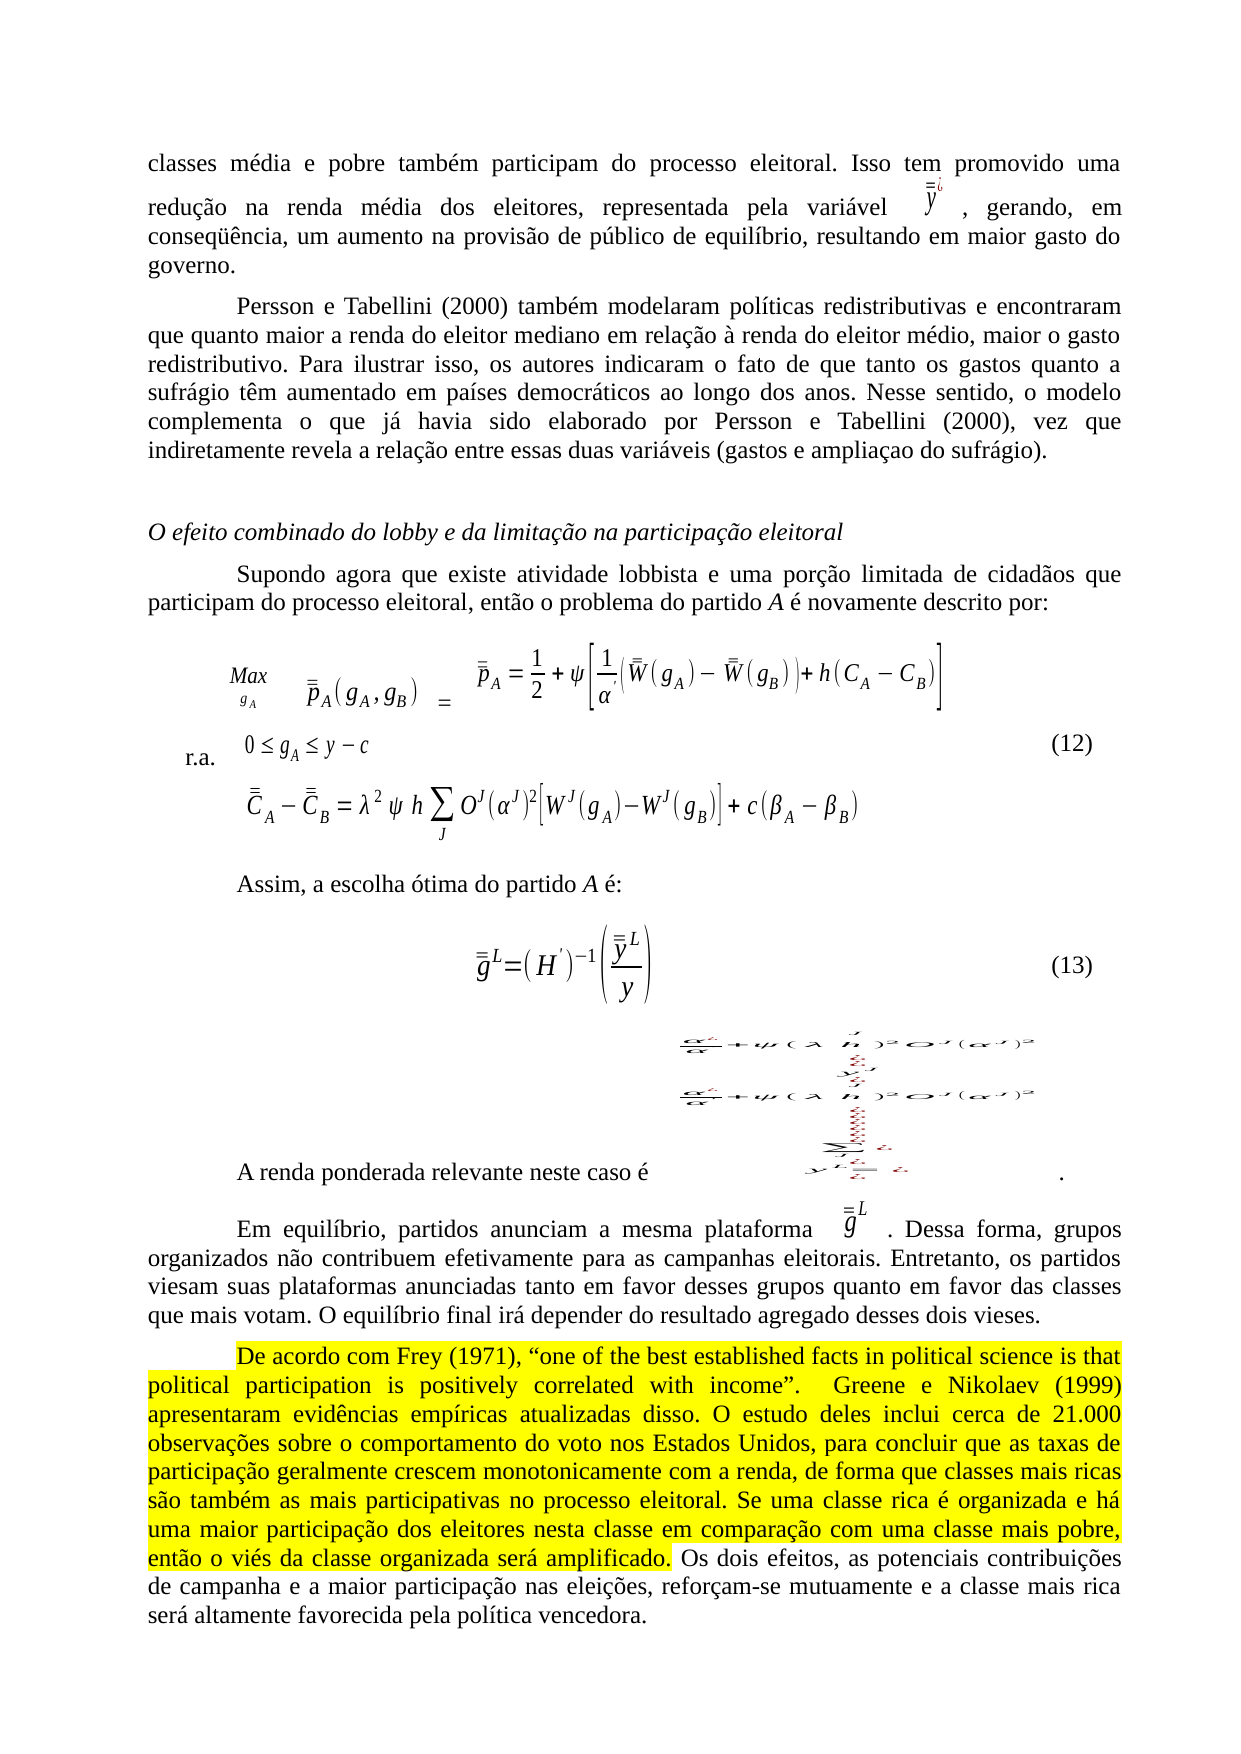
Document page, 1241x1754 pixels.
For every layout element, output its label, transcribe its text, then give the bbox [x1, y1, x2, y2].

text Assim, a escolha ótima do partido A é: [148, 869, 1122, 898]
text De acordo com Frey (1971), “one of the best established facts in political science is that political participation is positively correlated with income”. Greene e Nikolaev (1999) apresentaram evidências empíricas atualizadas disso. O estudo deles inclui cerca de 21.000 observações sobre o comportamento do voto nos Estados Unidos, para concluir que as taxas de participação geralmente crescem monotonicamente com a renda, de forma que classes mais ricas são também as mais participativas no processo eleitoral. Se uma classe rica é organizada e há uma maior participação dos eleitores nesta classe em comparação com uma classe mais pobre, então o viés da classe organizada será amplificado. Os dois efeitos, as potenciais contribuições de campanha e a maior participação nas eleições, reforçam-se mutuamente e a classe mais rica será altamente favorecida pela política vencedora. [148, 1341, 1122, 1629]
text Persson e Tabellini (2000) também modelaram políticas redistributivas e encontraram que quanto maior a renda do eleitor mediano em relação à renda do eleitor médio, maior o gasto redistributivo. Para ilustrar isso, os autores indicaram o fato de que tanto os gastos quanto a sufrágio têm aumentado em países democráticos ao longo dos anos. Nesse sentido, o modelo complementa o que já havia sido elaborado por Persson e Tabellini (2000), vez que indiretamente revela a relação entre essas duas variáveis (gastos e ampliaçao do sufrágio). [148, 291, 1122, 464]
table_header (12) [1034, 629, 1100, 857]
text O efeito combinado do lobby e da limitação na participação eleitoral [148, 517, 1122, 546]
table_header (13) [989, 911, 1100, 1019]
text A renda ponderada relevante neste caso é . [148, 1031, 1122, 1185]
text classes média e pobre também participam do processo eleitoral. Isso tem promovido uma redução na renda média dos eleitores, representada pela variável , gerando, em conseqüência, um aumento na provisão de público de equilíbrio, resultando em maior gasto do governo. [148, 148, 1122, 279]
text Supondo agora que existe atividade lobbista e uma porção limitada de cidadãos que participam do processo eleitoral, então o problema do partido A é novamente descrito por: [148, 559, 1122, 616]
table_header = r.a. [140, 629, 1033, 857]
text Em equilíbrio, partidos anunciam a mesma plataforma . Dessa forma, grupos organizados não contribuem efetivamente para as campanhas eleitorais. Entretanto, os partidos viesam suas plataformas anunciadas tanto em favor desses grupos quanto em favor das classes que mais votam. O equilíbrio final irá depender do resultado agregado desses dois vieses. [148, 1198, 1122, 1329]
table_header [140, 911, 989, 1019]
